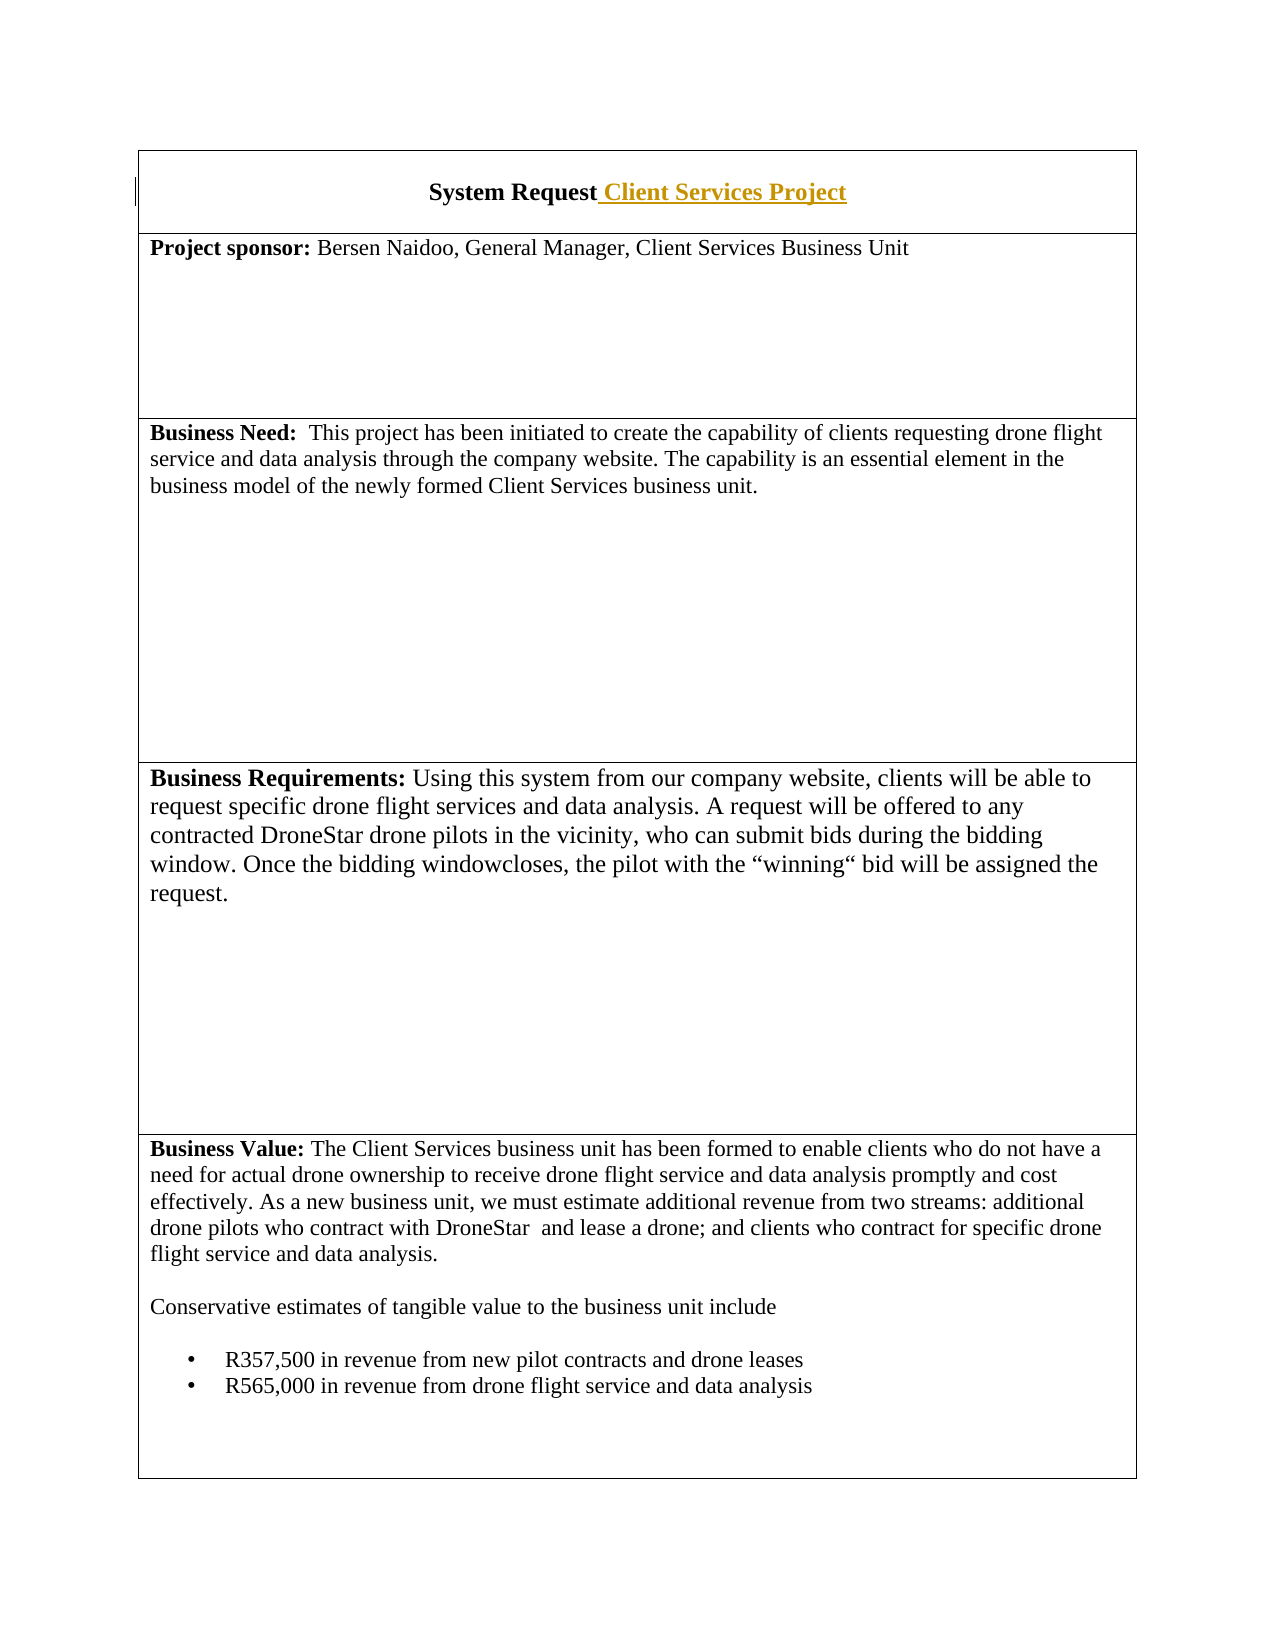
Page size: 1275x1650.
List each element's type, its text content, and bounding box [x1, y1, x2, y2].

table_cell Business Requirements: Using this system from our company website, clients will be able to request specific drone flight services and data analysis. A request will be offered to any contracted DroneStar drone pilots in the vicinity, who can submit bids during the bidding window. Once the bidding windowcloses, the pilot with the “winning“ bid will be assigned the request. [139, 763, 1136, 1134]
table_cell Business Need: This project has been initiated to create the capability of clients requesting drone flight service and data analysis through the company website. The capability is an essential element in the business model of the newly formed Client Services business unit. [139, 419, 1136, 762]
table_header System Request Client Services Project [139, 151, 1136, 232]
table_cell Business Value: The Client Services business unit has been formed to enable clients who do not have a need for actual drone ownership to receive drone flight service and data analysis promptly and cost effectively. As a new business unit, we must estimate additional revenue from two streams: additional drone pilots who contract with DroneStar and lease a drone; and clients who contract for specific drone flight service and data analysis. Conservative estimates of tangible value to the business unit include R357,500 in revenue from new pilot contracts and drone leases R565,000 in revenue from drone flight service and data analysis [139, 1135, 1136, 1478]
table_cell Project sponsor: Bersen Naidoo, General Manager, Client Services Business Unit [139, 234, 1136, 418]
